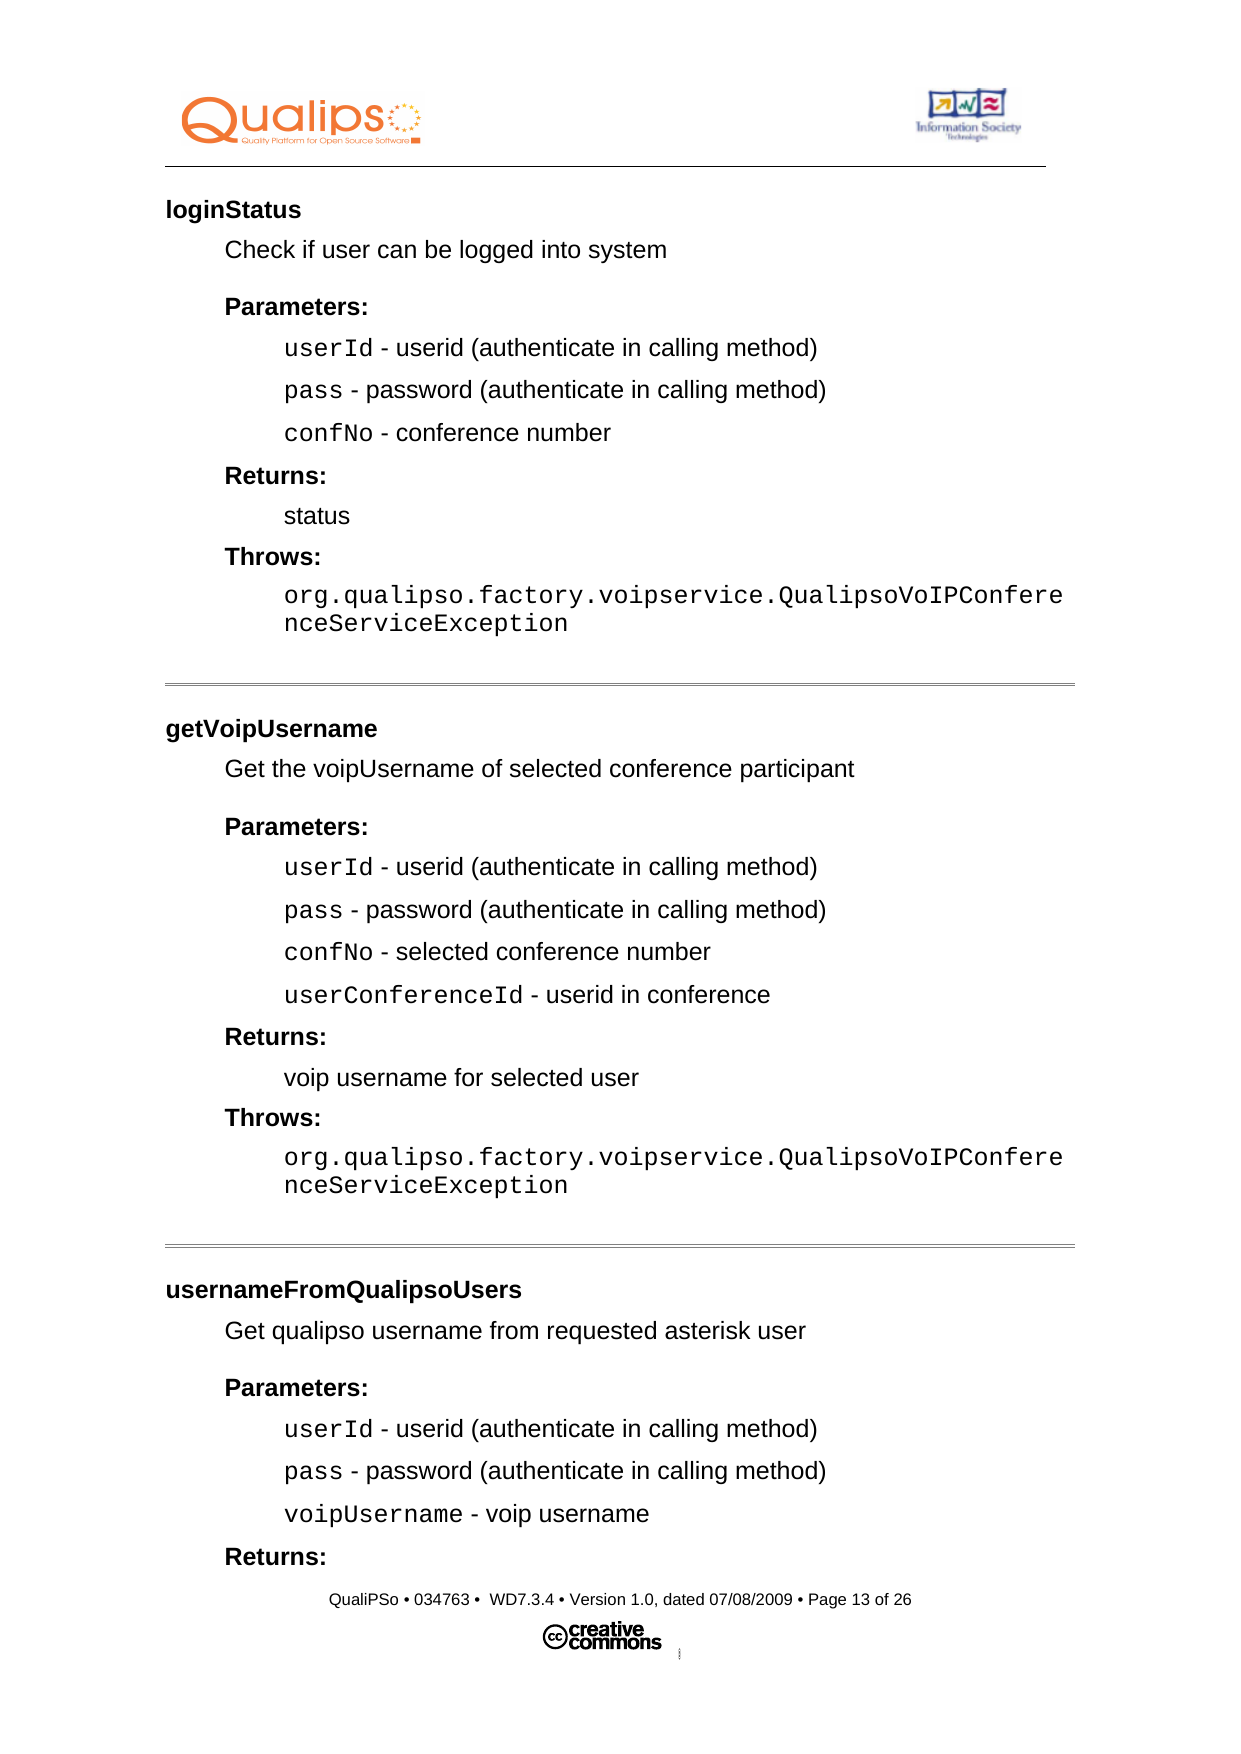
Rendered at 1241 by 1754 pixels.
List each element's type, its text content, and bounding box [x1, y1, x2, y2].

list pass - password (authenticate in calling method) [283, 376, 1075, 406]
subtitle loginStatus [165, 195, 1075, 223]
subtitle Throws: [224, 542, 1075, 570]
list voipUsername - voip username [283, 1500, 1075, 1530]
subtitle Parameters: [224, 293, 1075, 321]
list org.qualipso.factory.voipservice.QualipsoVoIPConferenceServiceException [283, 583, 1075, 639]
subtitle Returns: [224, 461, 1075, 489]
subtitle usernameFromQualipsoUsers [165, 1276, 1075, 1304]
subtitle Throws: [224, 1104, 1075, 1132]
list userId - userid (authenticate in calling method) [283, 1414, 1075, 1445]
subtitle getVoipUsername [165, 714, 1075, 742]
list Get the voipUsername of selected conference participant [224, 755, 1075, 783]
list confNo - selected conference number [283, 938, 1075, 968]
subtitle Returns: [224, 1542, 1075, 1570]
list pass - password (authenticate in calling method) [283, 1457, 1075, 1487]
list userId - userid (authenticate in calling method) [283, 853, 1075, 883]
list pass - password (authenticate in calling method) [283, 895, 1075, 926]
list userConferenceId - userid in conference [283, 981, 1075, 1011]
list Check if user can be logged into system [224, 236, 1075, 264]
list status [283, 502, 1075, 530]
list userId - userid (authenticate in calling method) [283, 334, 1075, 364]
subtitle Returns: [224, 1023, 1075, 1051]
list Get qualipso username from requested asterisk user [224, 1317, 1075, 1345]
list org.qualipso.factory.voipservice.QualipsoVoIPConferenceServiceException [283, 1144, 1075, 1201]
subtitle Parameters: [224, 812, 1075, 840]
picture [181, 91, 425, 146]
list voip username for selected user [283, 1064, 1075, 1092]
subtitle Parameters: [224, 1374, 1075, 1402]
list confNo - conference number [283, 419, 1075, 449]
picture [902, 82, 1035, 146]
